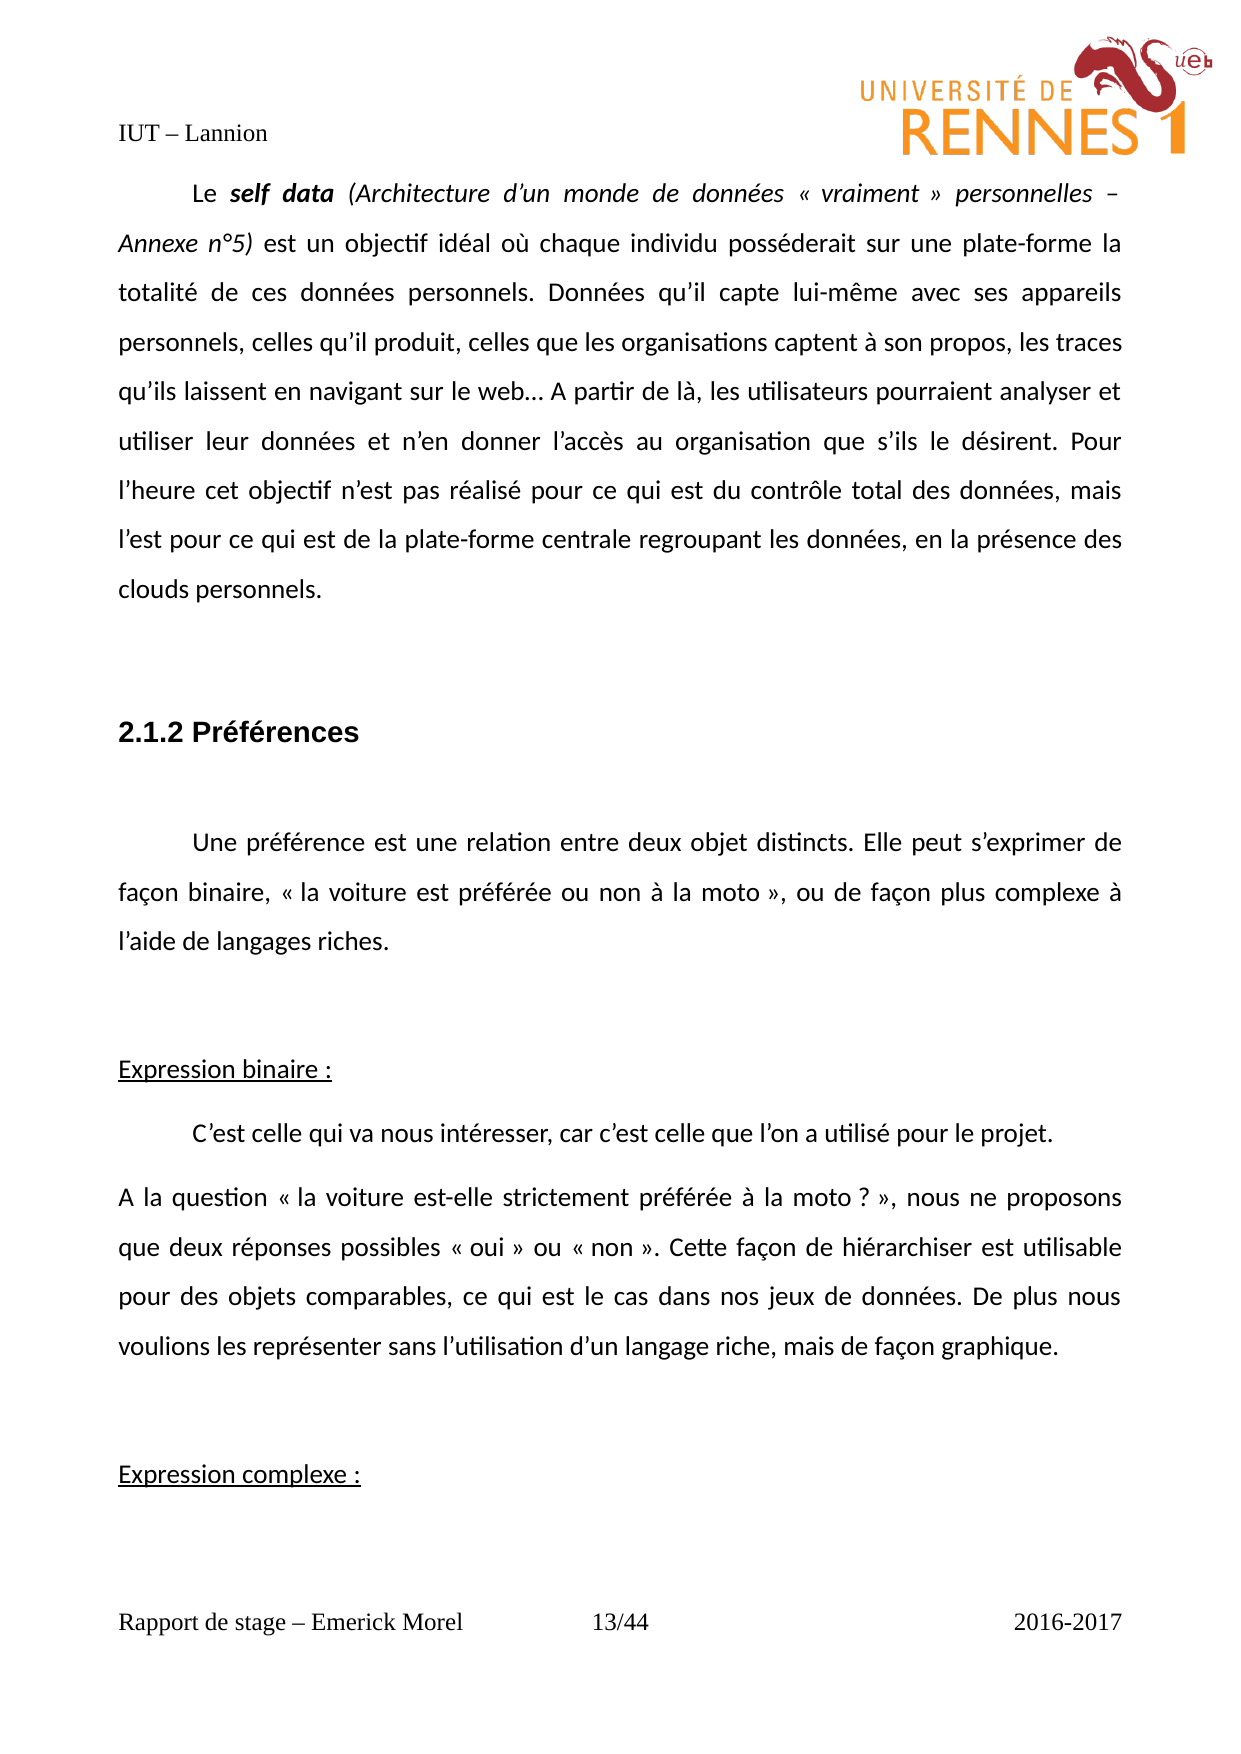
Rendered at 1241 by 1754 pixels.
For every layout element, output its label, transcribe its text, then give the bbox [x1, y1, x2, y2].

text A la question « la voiture est-elle strictement préférée à la moto ? », nous ne proposons que deux réponses possibles « oui » ou « non ». Cette façon de hiérarchiser est utilisable pour des objets comparables, ce qui est le cas dans nos jeux de données. De plus nous voulions les représenter sans l’utilisation d’un langage riche, mais de façon graphique. [118, 1180, 1122, 1362]
text Une préférence est une relation entre deux objet distincts. Elle peut s’exprimer de façon binaire, « la voiture est préférée ou non à la moto », ou de façon plus complexe à l’aide de langages riches. [118, 825, 1122, 957]
text C’est celle qui va nous intéresser, car c’est celle que l’on a utilisé pour le projet. [118, 1116, 1122, 1149]
picture [858, 34, 1214, 157]
text Le self data (Architecture d’un monde de données « vraiment » personnelles – Annexe n°5) est un objectif idéal où chaque individu posséderait sur une plate-forme la totalité de ces données personnels. Données qu’il capte lui-même avec ses appareils personnels, celles qu’il produit, celles que les organisations captent à son propos, les traces qu’ils laissent en navigant sur le web… A partir de là, les utilisateurs pourraient analyser et utiliser leur données et n’en donner l’accès au organisation que s’ils le désirent. Pour l’heure cet objectif n’est pas réalisé pour ce qui est du contrôle total des données, mais l’est pour ce qui est de la plate-forme centrale regroupant les données, en la présence des clouds personnels. [118, 176, 1122, 605]
text Expression binaire : [118, 1052, 1122, 1085]
text Expression complexe : [118, 1457, 1122, 1490]
subtitle 2.1.2 Préférences [118, 715, 1122, 749]
